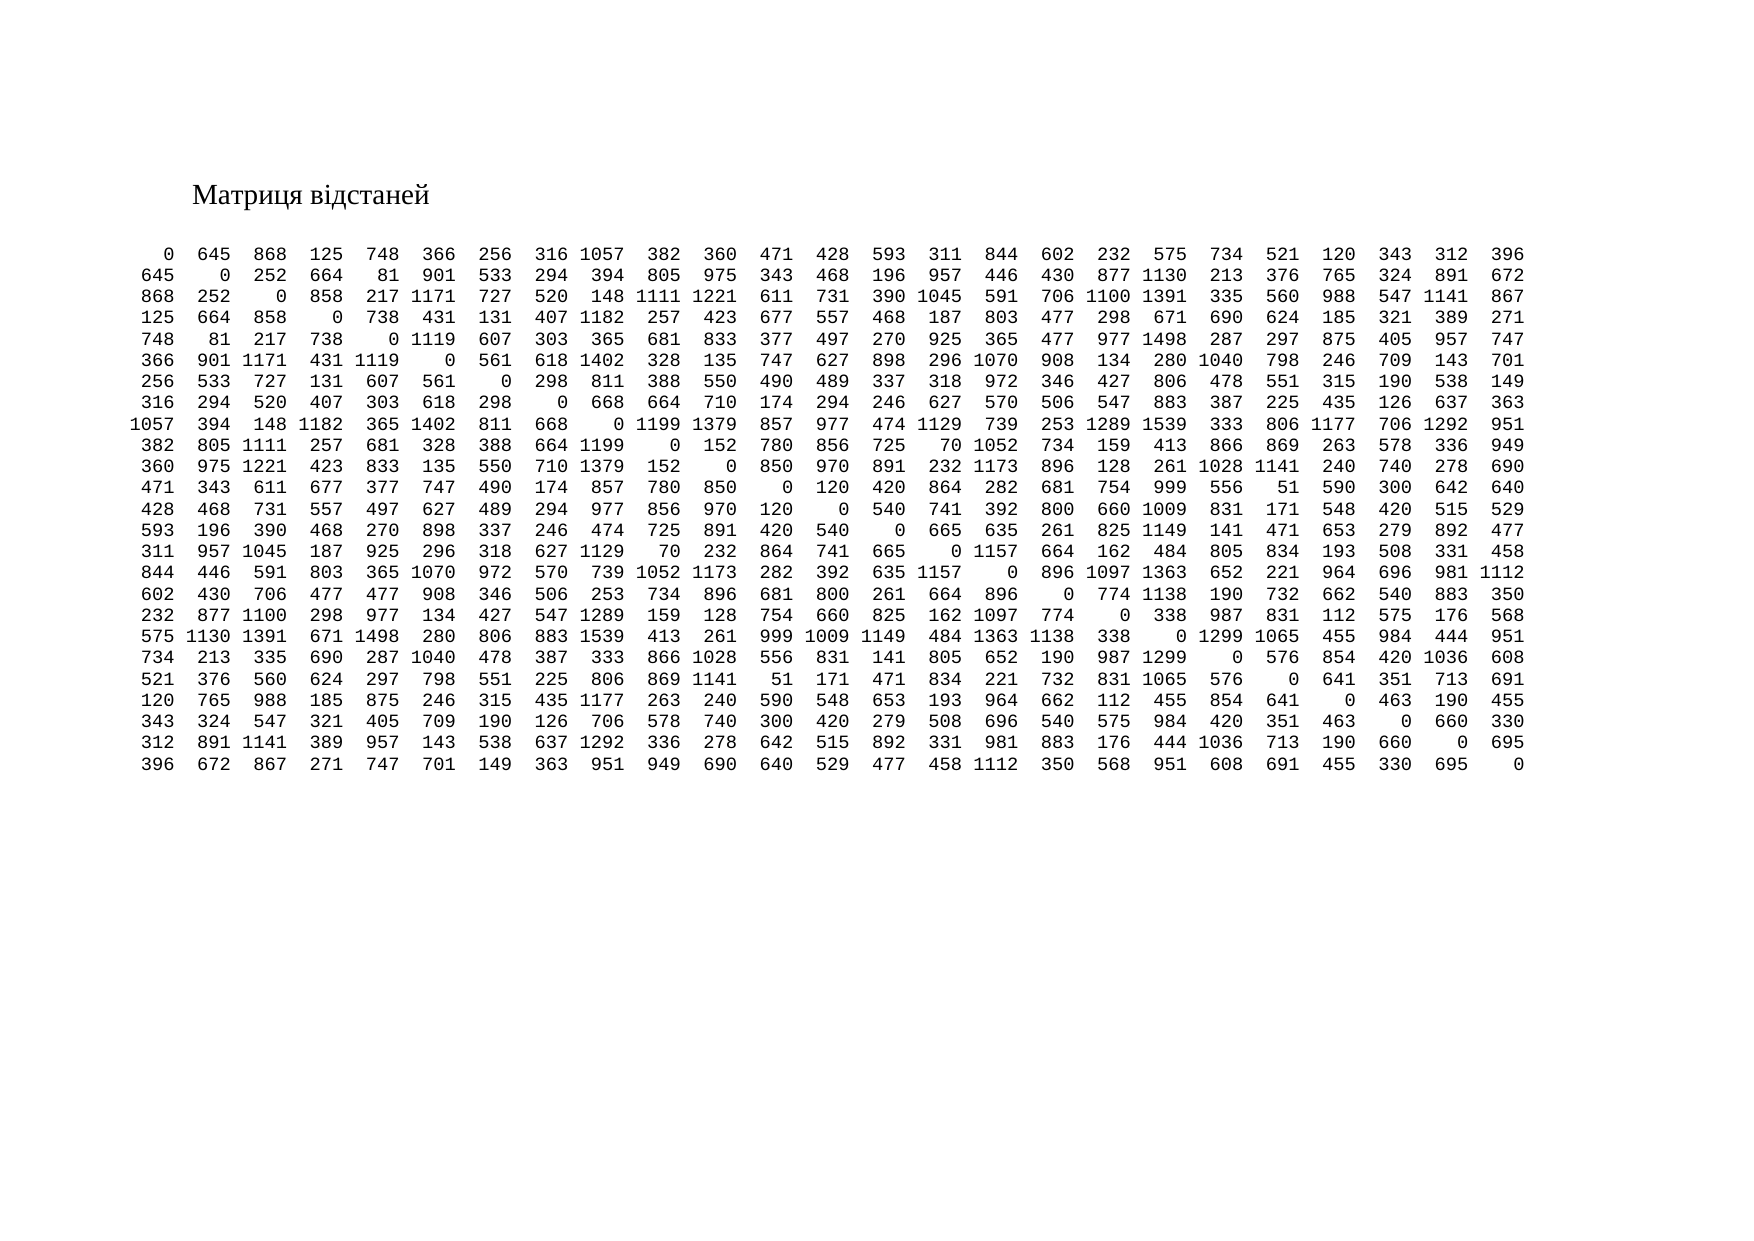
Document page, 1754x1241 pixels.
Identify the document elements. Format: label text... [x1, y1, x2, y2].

text 645 0 252 664 81 901 533 294 394 805 975 343 468 196 957 446 430 877 1130 213 376 765 324 891 672 [118, 266, 1636, 287]
text 748 81 217 738 0 1119 607 303 365 681 833 377 497 270 925 365 477 977 1498 287 297 875 405 957 747 [118, 329, 1636, 351]
text 366 901 1171 431 1119 0 561 618 1402 328 135 747 627 898 296 1070 908 134 280 1040 798 246 709 143 701 [118, 351, 1636, 372]
text 125 664 858 0 738 431 131 407 1182 257 423 677 557 468 187 803 477 298 671 690 624 185 321 389 271 [118, 308, 1636, 329]
text 120 765 988 185 875 246 315 435 1177 263 240 590 548 653 193 964 662 112 455 854 641 0 463 190 455 [118, 691, 1636, 712]
text 844 446 591 803 365 1070 972 570 739 1052 1173 282 392 635 1157 0 896 1097 1363 652 221 964 696 981 1112 [118, 563, 1636, 584]
text 256 533 727 131 607 561 0 298 811 388 550 490 489 337 318 972 346 427 806 478 551 315 190 538 149 [118, 372, 1636, 393]
text 868 252 0 858 217 1171 727 520 148 1111 1221 611 731 390 1045 591 706 1100 1391 335 560 988 547 1141 867 [118, 287, 1636, 308]
text 396 672 867 271 747 701 149 363 951 949 690 640 529 477 458 1112 350 568 951 608 691 455 330 695 0 [118, 754, 1636, 776]
text 471 343 611 677 377 747 490 174 857 780 850 0 120 420 864 282 681 754 999 556 51 590 300 642 640 [118, 478, 1636, 499]
text 593 196 390 468 270 898 337 246 474 725 891 420 540 0 665 635 261 825 1149 141 471 653 279 892 477 [118, 521, 1636, 542]
text Матриця відстаней [118, 177, 1636, 211]
text 316 294 520 407 303 618 298 0 668 664 710 174 294 246 627 570 506 547 883 387 225 435 126 637 363 [118, 393, 1636, 414]
text 521 376 560 624 297 798 551 225 806 869 1141 51 171 471 834 221 732 831 1065 576 0 641 351 713 691 [118, 669, 1636, 691]
text 734 213 335 690 287 1040 478 387 333 866 1028 556 831 141 805 652 190 987 1299 0 576 854 420 1036 608 [118, 648, 1636, 669]
text 343 324 547 321 405 709 190 126 706 578 740 300 420 279 508 696 540 575 984 420 351 463 0 660 330 [118, 712, 1636, 733]
text 311 957 1045 187 925 296 318 627 1129 70 232 864 741 665 0 1157 664 162 484 805 834 193 508 331 458 [118, 542, 1636, 563]
text 382 805 1111 257 681 328 388 664 1199 0 152 780 856 725 70 1052 734 159 413 866 869 263 578 336 949 [118, 436, 1636, 457]
text 602 430 706 477 477 908 346 506 253 734 896 681 800 261 664 896 0 774 1138 190 732 662 540 883 350 [118, 584, 1636, 606]
text 1057 394 148 1182 365 1402 811 668 0 1199 1379 857 977 474 1129 739 253 1289 1539 333 806 1177 706 1292 951 [118, 414, 1636, 436]
text 575 1130 1391 671 1498 280 806 883 1539 413 261 999 1009 1149 484 1363 1138 338 0 1299 1065 455 984 444 951 [118, 627, 1636, 648]
text 360 975 1221 423 833 135 550 710 1379 152 0 850 970 891 232 1173 896 128 261 1028 1141 240 740 278 690 [118, 457, 1636, 478]
text 0 645 868 125 748 366 256 316 1057 382 360 471 428 593 311 844 602 232 575 734 521 120 343 312 396 [118, 244, 1636, 266]
text 312 891 1141 389 957 143 538 637 1292 336 278 642 515 892 331 981 883 176 444 1036 713 190 660 0 695 [118, 733, 1636, 754]
text 232 877 1100 298 977 134 427 547 1289 159 128 754 660 825 162 1097 774 0 338 987 831 112 575 176 568 [118, 606, 1636, 627]
text 428 468 731 557 497 627 489 294 977 856 970 120 0 540 741 392 800 660 1009 831 171 548 420 515 529 [118, 499, 1636, 521]
